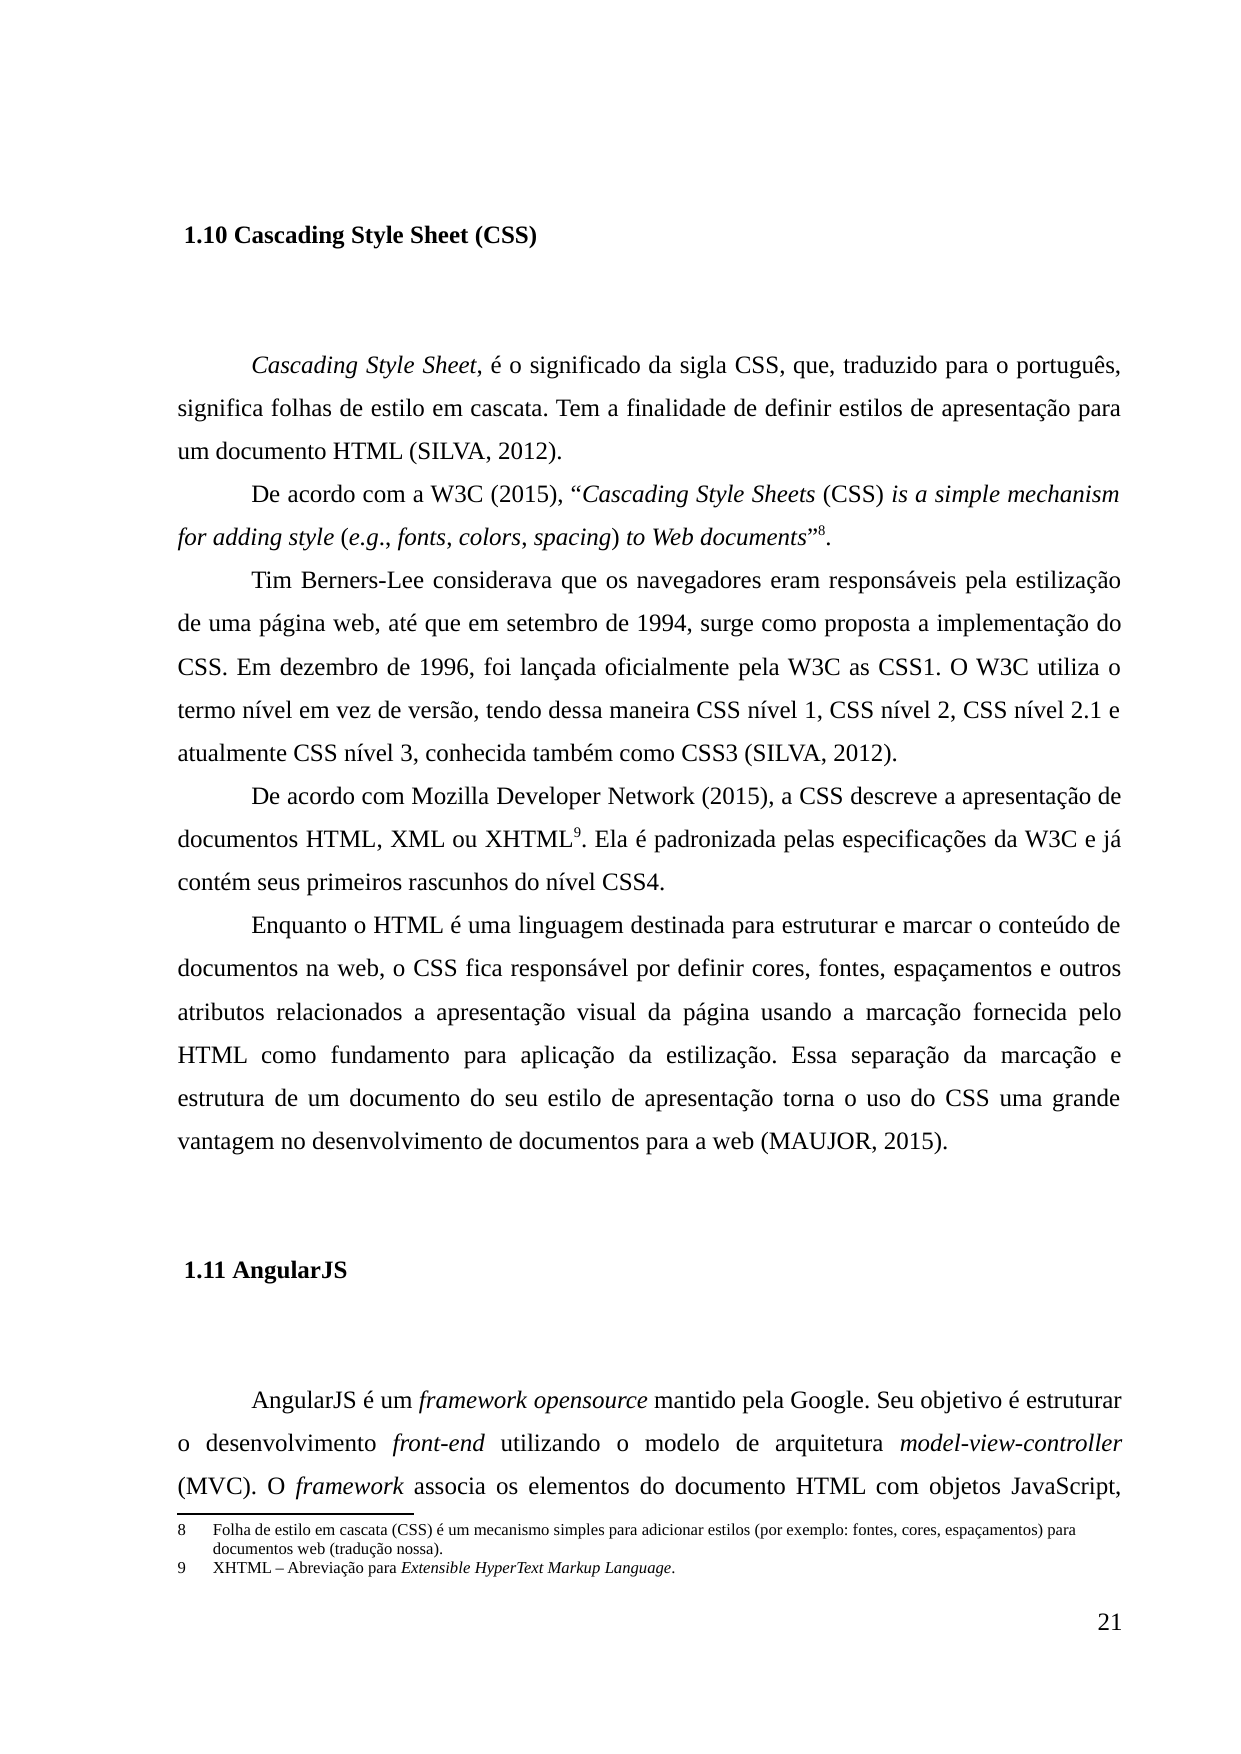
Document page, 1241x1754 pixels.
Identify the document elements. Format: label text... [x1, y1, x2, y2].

text Folha de estilo em cascata (CSS) é um mecanismo simples para adicionar estilos (por exemplo: fontes, cores, espaçamentos) para documentos web (tradução nossa). [177, 1519, 1122, 1558]
subtitle AngularJS [177, 1255, 1122, 1284]
text Cascading Style Sheet, é o significado da sigla CSS, que, traduzido para o português, significa folhas de estilo em cascata. Tem a finalidade de definir estilos de apresentação para um documento HTML (SILVA, 2012). [177, 350, 1122, 465]
subtitle Cascading Style Sheet (CSS) [177, 220, 1122, 249]
text De acordo com Mozilla Developer Network (2015), a CSS descreve a apresentação de documentos HTML, XML ou XHTML. Ela é padronizada pelas especificações da W3C e já contém seus primeiros rascunhos do nível CSS4. [177, 781, 1122, 896]
text De acordo com a W3C (2015), “Cascading Style Sheets (CSS) is a simple mechanism for adding style (e.g., fonts, colors, spacing) to Web documents”. [177, 479, 1122, 551]
text AngularJS é um framework opensource mantido pela Google. Seu objetivo é estruturar o desenvolvimento front-end utilizando o modelo de arquitetura model-view-controller (MVC). O framework associa os elementos do documento HTML com objetos JavaScript, [177, 1385, 1122, 1500]
text XHTML – Abreviação para Extensible HyperText Markup Language. [177, 1558, 1122, 1577]
text Tim Berners-Lee considerava que os navegadores eram responsáveis pela estilização de uma página web, até que em setembro de 1994, surge como proposta a implementação do CSS. Em dezembro de 1996, foi lançada oficialmente pela W3C as CSS1. O W3C utiliza o termo nível em vez de versão, tendo dessa maneira CSS nível 1, CSS nível 2, CSS nível 2.1 e atualmente CSS nível 3, conhecida também como CSS3 (SILVA, 2012). [177, 565, 1122, 767]
text Enquanto o HTML é uma linguagem destinada para estruturar e marcar o conteúdo de documentos na web, o CSS fica responsável por definir cores, fontes, espaçamentos e outros atributos relacionados a apresentação visual da página usando a marcação fornecida pelo HTML como fundamento para aplicação da estilização. Essa separação da marcação e estrutura de um documento do seu estilo de apresentação torna o uso do CSS uma grande vantagem no desenvolvimento de documentos para a web (MAUJOR, 2015). [177, 910, 1122, 1155]
